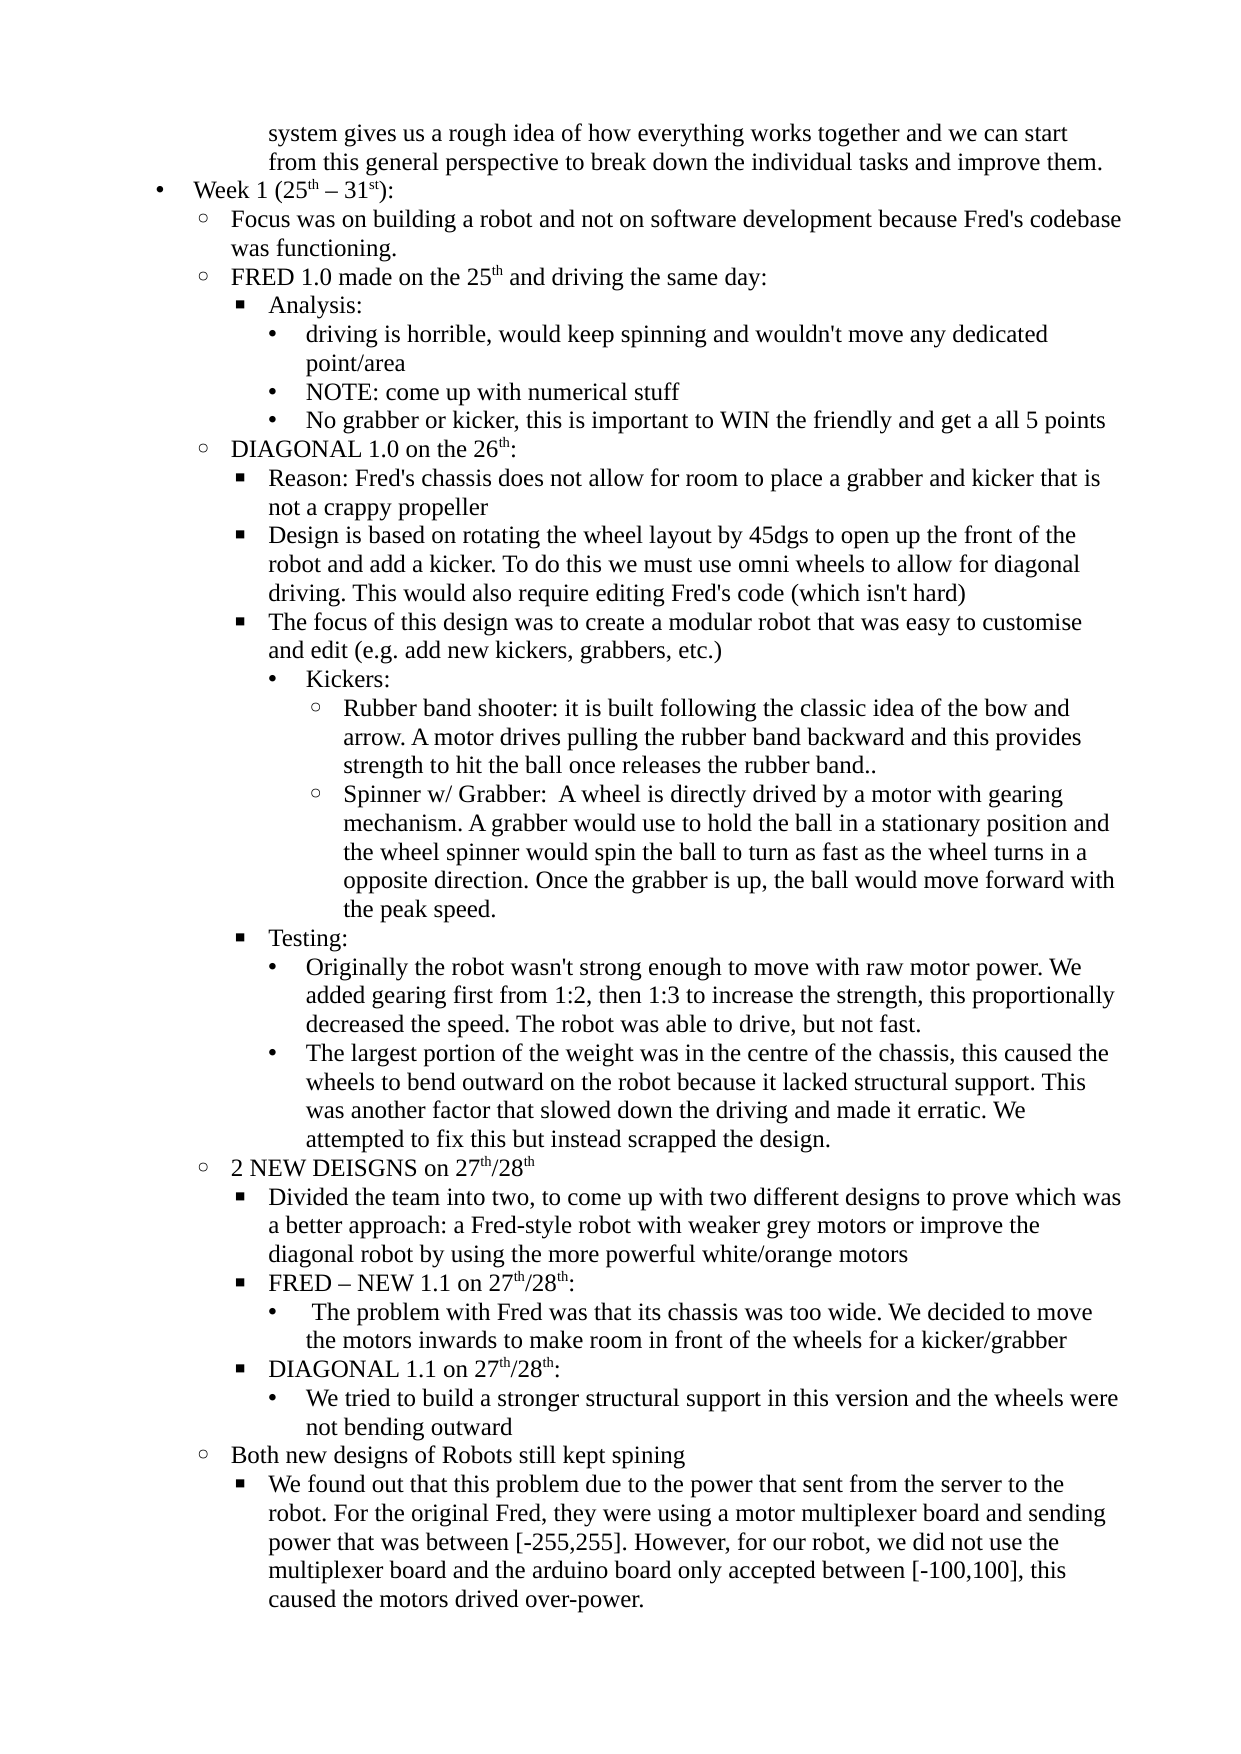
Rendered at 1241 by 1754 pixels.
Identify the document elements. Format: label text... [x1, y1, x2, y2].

list Kickers: [268, 664, 1122, 693]
list DIAGONAL 1.0 on the 26th: [193, 434, 1122, 463]
list Rubber band shooter: it is built following the classic idea of the bow and arrow. A motor drives pulling the rubber band backward and this provides strength to hit the ball once releases the rubber band.. [306, 693, 1122, 779]
list Analysis: [231, 291, 1122, 319]
list Week 1 (25th – 31st): [156, 176, 1122, 204]
list Both new designs of Robots still kept spining [193, 1441, 1122, 1469]
list system gives us a rough idea of how everything works together and we can start from this general perspective to break down the individual tasks and improve them. [231, 118, 1122, 176]
list Divided the team into two, to come up with two different designs to prove which was a better approach: a Fred-style robot with weaker grey motors or improve the diagonal robot by using the more powerful white/orange motors [231, 1182, 1122, 1268]
list FRED – NEW 1.1 on 27th/28th: [231, 1268, 1122, 1297]
list Originally the robot wasn't strong enough to move with raw motor power. We added gearing first from 1:2, then 1:3 to increase the strength, this proportionally decreased the speed. The robot was able to drive, but not fast. [268, 952, 1122, 1038]
list No grabber or kicker, this is important to WIN the friendly and get a all 5 points [268, 406, 1122, 434]
list 2 NEW DEISGNS on 27th/28th [193, 1153, 1122, 1182]
list We found out that this problem due to the power that sent from the server to the robot. For the original Fred, they were using a motor multiplexer board and sending power that was between [-255,255]. However, for our robot, we did not use the multiplexer board and the arduino board only accepted between [-100,100], this caused the motors drived over-power. [231, 1469, 1122, 1613]
list Reason: Fred's chassis does not allow for room to place a grabber and kicker that is not a crappy propeller [231, 463, 1122, 521]
list Testing: [231, 923, 1122, 952]
list The largest portion of the weight was in the centre of the chassis, this caused the wheels to bend outward on the robot because it lacked structural support. This was another factor that slowed down the driving and made it erratic. We attempted to fix this but instead scrapped the design. [268, 1038, 1122, 1153]
list The problem with Fred was that its chassis was too wide. We decided to move the motors inwards to make room in front of the wheels for a kicker/grabber [268, 1297, 1122, 1354]
list driving is horrible, would keep spinning and wouldn't move any dedicated point/area [268, 319, 1122, 377]
list DIAGONAL 1.1 on 27th/28th: [231, 1354, 1122, 1383]
list The focus of this design was to create a modular robot that was easy to customise and edit (e.g. add new kickers, grabbers, etc.) [231, 607, 1122, 664]
list NOTE: come up with numerical stuff [268, 377, 1122, 406]
list Design is based on rotating the wheel layout by 45dgs to open up the front of the robot and add a kicker. To do this we must use omni wheels to allow for diagonal driving. This would also require editing Fred's code (which isn't hard) [231, 521, 1122, 607]
list We tried to build a stronger structural support in this version and the wheels were not bending outward [268, 1383, 1122, 1441]
list Focus was on building a robot and not on software development because Fred's codebase was functioning. [193, 204, 1122, 262]
list Spinner w/ Grabber: A wheel is directly drived by a motor with gearing mechanism. A grabber would use to hold the ball in a stationary position and the wheel spinner would spin the ball to turn as fast as the wheel turns in a opposite direction. Once the grabber is up, the ball would move forward with the peak speed. [306, 779, 1122, 923]
list FRED 1.0 made on the 25th and driving the same day: [193, 262, 1122, 291]
